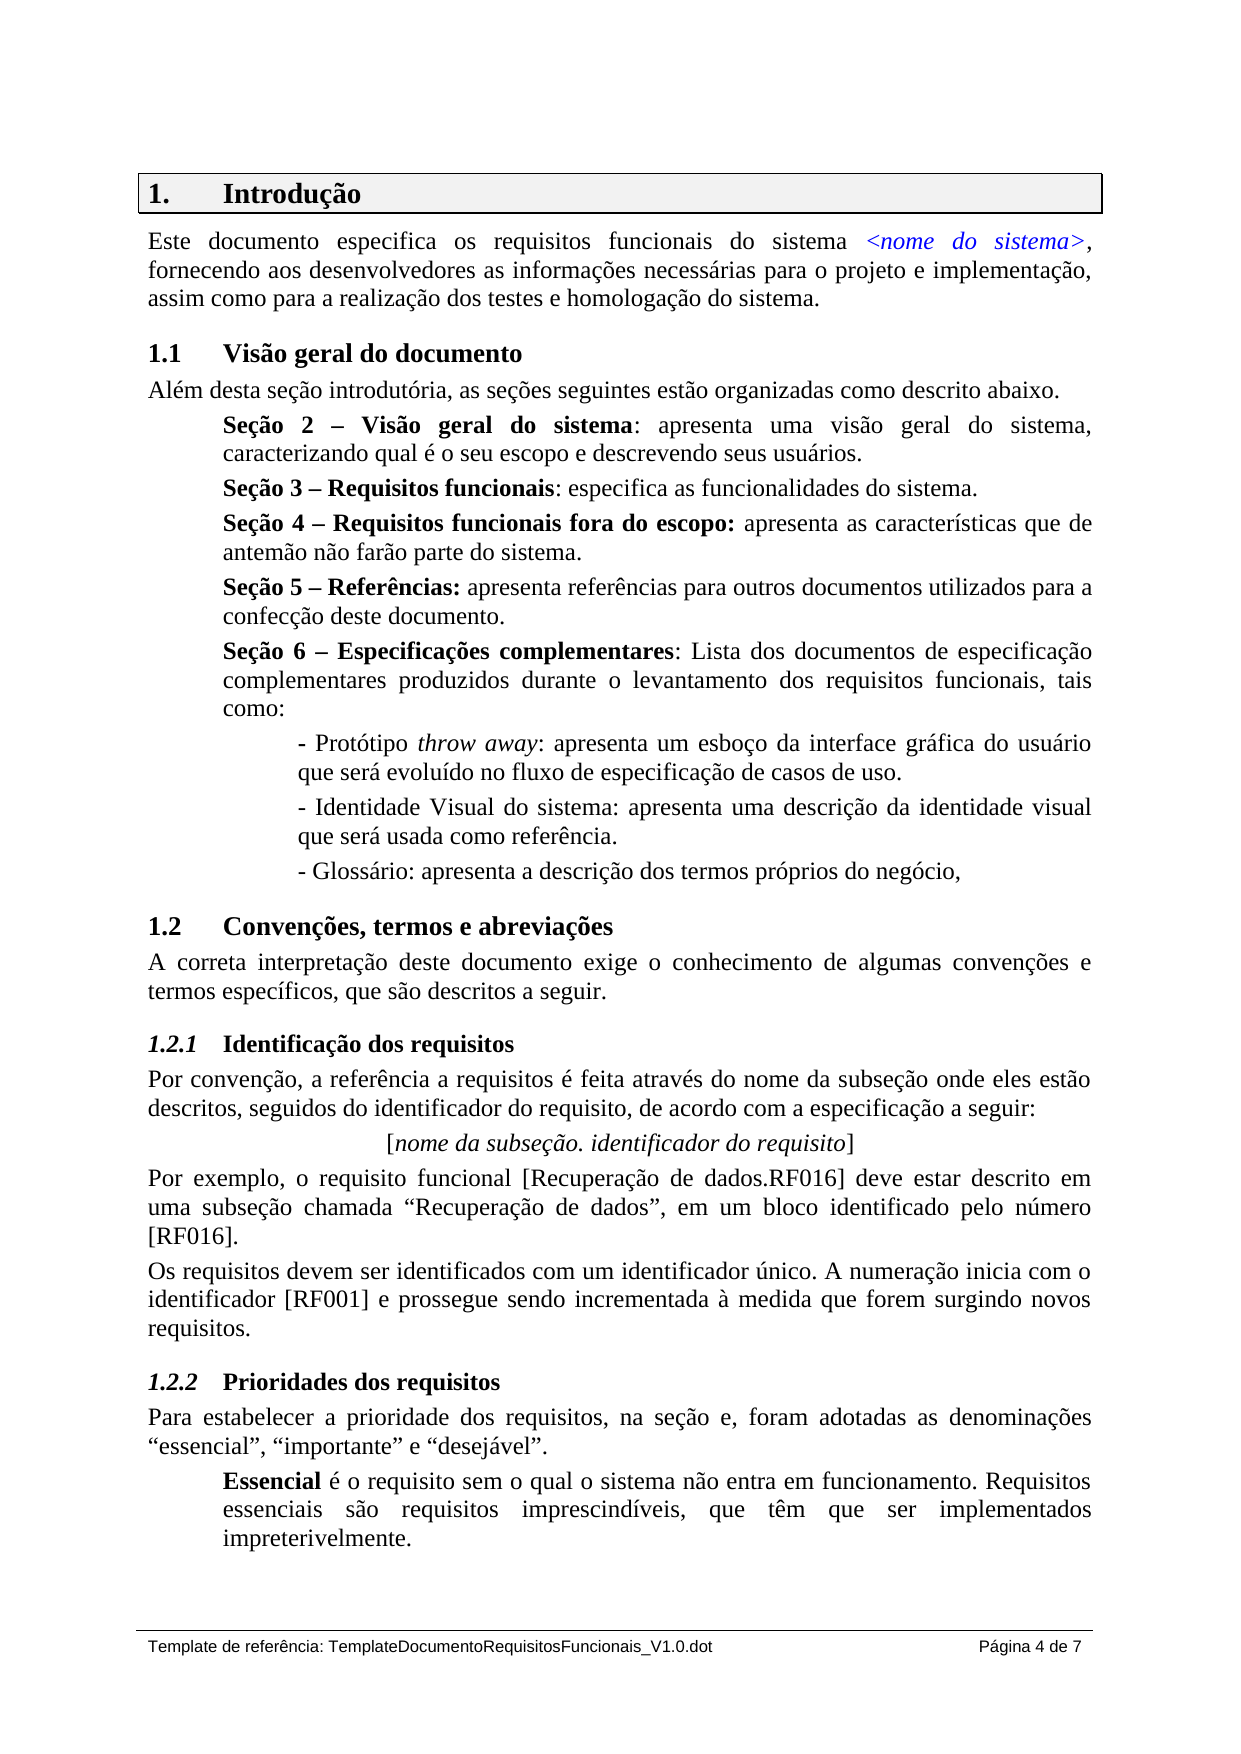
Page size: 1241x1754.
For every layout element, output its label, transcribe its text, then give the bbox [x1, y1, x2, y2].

list - Identidade Visual do sistema: apresenta uma descrição da identidade visual que será usada como referência. [298, 792, 1092, 850]
text A correta interpretação deste documento exige o conhecimento de algumas convenções e termos específicos, que são descritos a seguir. [148, 947, 1092, 1004]
list Seção 5 – Referências: apresenta referências para outros documentos utilizados para a confecção deste documento. [223, 572, 1092, 630]
list - Protótipo throw away: apresenta um esboço da interface gráfica do usuário que será evoluído no fluxo de especificação de casos de uso. [298, 728, 1092, 786]
subtitle Identificação dos requisitos [148, 1029, 1092, 1058]
subtitle Visão geral do documento [148, 337, 1092, 368]
text Os requisitos devem ser identificados com um identificador único. A numeração inicia com o identificador [RF001] e prossegue sendo incrementada à medida que forem surgindo novos requisitos. [148, 1256, 1092, 1342]
text [nome da subseção. identificador do requisito] [148, 1128, 1092, 1157]
list Seção 2 – Visão geral do sistema: apresenta uma visão geral do sistema, caracterizando qual é o seu escopo e descrevendo seus usuários. [223, 410, 1092, 467]
list Seção 4 – Requisitos funcionais fora do escopo: apresenta as características que de antemão não farão parte do sistema. [223, 508, 1092, 566]
subtitle Introdução [139, 174, 1101, 212]
text Para estabelecer a prioridade dos requisitos, na seção e, foram adotadas as denominações “essencial”, “importante” e “desejável”. [148, 1402, 1092, 1459]
text Por exemplo, o requisito funcional [Recuperação de dados.RF016] deve estar descrito em uma subseção chamada “Recuperação de dados”, em um bloco identificado pelo número [RF016]. [148, 1163, 1092, 1249]
text Além desta seção introdutória, as seções seguintes estão organizadas como descrito abaixo. [148, 375, 1092, 403]
subtitle Prioridades dos requisitos [148, 1367, 1092, 1396]
list Seção 3 – Requisitos funcionais: especifica as funcionalidades do sistema. [223, 473, 1092, 502]
list Essencial é o requisito sem o qual o sistema não entra em funcionamento. Requisitos essenciais são requisitos imprescindíveis, que têm que ser implementados impreterivelmente. [223, 1466, 1092, 1552]
text Este documento especifica os requisitos funcionais do sistema <nome do sistema>, fornecendo aos desenvolvedores as informações necessárias para o projeto e implementação, assim como para a realização dos testes e homologação do sistema. [148, 226, 1092, 312]
list Seção 6 – Especificações complementares: Lista dos documentos de especificação complementares produzidos durante o levantamento dos requisitos funcionais, tais como: [223, 636, 1092, 722]
list - Glossário: apresenta a descrição dos termos próprios do negócio, [223, 856, 1092, 885]
subtitle Convenções, termos e abreviações [148, 910, 1092, 941]
text Por convenção, a referência a requisitos é feita através do nome da subseção onde eles estão descritos, seguidos do identificador do requisito, de acordo com a especificação a seguir: [148, 1064, 1092, 1122]
